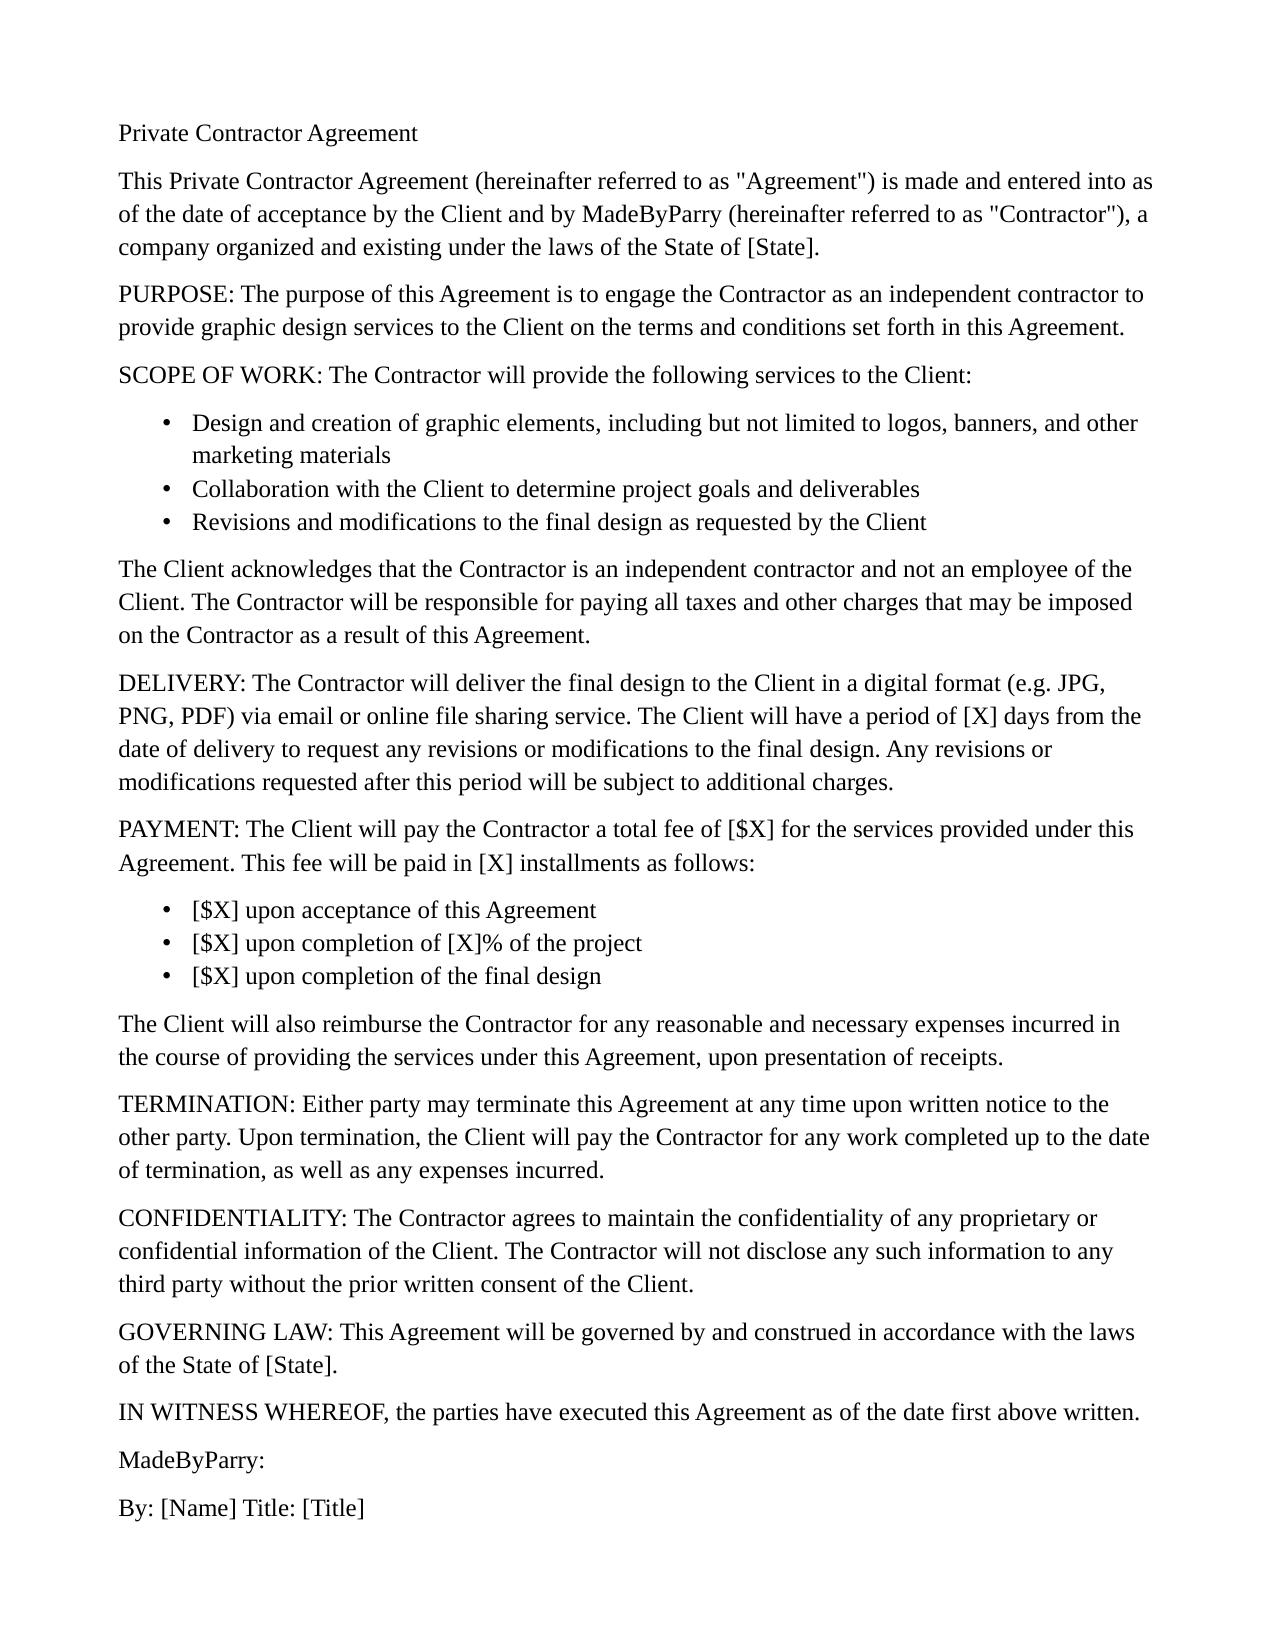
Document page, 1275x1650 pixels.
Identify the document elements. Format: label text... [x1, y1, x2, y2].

text PURPOSE: The purpose of this Agreement is to engage the Contractor as an independent contractor to provide graphic design services to the Client on the terms and conditions set forth in this Agreement. [118, 279, 1157, 341]
text SCOPE OF WORK: The Contractor will provide the following services to the Client: [118, 360, 1157, 389]
list Collaboration with the Client to determine project goals and deliverables [162, 474, 1157, 502]
list [$X] upon acceptance of this Agreement [162, 895, 1157, 924]
text This Private Contractor Agreement (hereinafter referred to as "Agreement") is made and entered into as of the date of acceptance by the Client and by MadeByParry (hereinafter referred to as "Contractor"), a company organized and existing under the laws of the State of [State]. [118, 166, 1157, 261]
text The Client acknowledges that the Contractor is an independent contractor and not an employee of the Client. The Contractor will be responsible for paying all taxes and other charges that may be imposed on the Contractor as a result of this Agreement. [118, 554, 1157, 649]
text PAYMENT: The Client will pay the Contractor a total fee of [$X] for the services provided under this Agreement. This fee will be paid in [X] installments as follows: [118, 814, 1157, 876]
text CONFIDENTIALITY: The Contractor agrees to maintain the confidentiality of any proprietary or confidential information of the Client. The Contractor will not disclose any such information to any third party without the prior written consent of the Client. [118, 1203, 1157, 1298]
text By: [Name] Title: [Title] [118, 1493, 1157, 1521]
text GOVERNING LAW: This Agreement will be governed by and construed in accordance with the laws of the State of [State]. [118, 1317, 1157, 1378]
text The Client will also reimburse the Contractor for any reasonable and necessary expenses incurred in the course of providing the services under this Agreement, upon presentation of receipts. [118, 1009, 1157, 1071]
list [$X] upon completion of [X]% of the project [162, 928, 1157, 957]
text IN WITNESS WHEREOF, the parties have executed this Agreement as of the date first above written. [118, 1397, 1157, 1426]
text MadeByParry: [118, 1445, 1157, 1474]
list Revisions and modifications to the final design as requested by the Client [162, 507, 1157, 535]
text TERMINATION: Either party may terminate this Agreement at any time upon written notice to the other party. Upon termination, the Client will pay the Contractor for any work completed up to the date of termination, as well as any expenses incurred. [118, 1089, 1157, 1184]
list Design and creation of graphic elements, including but not limited to logos, banners, and other marketing materials [162, 408, 1157, 469]
list [$X] upon completion of the final design [162, 961, 1157, 990]
text DELIVERY: The Contractor will deliver the final design to the Client in a digital format (e.g. JPG, PNG, PDF) via email or online file sharing service. The Client will have a period of [X] days from the date of delivery to request any revisions or modifications to the final design. Any revisions or modifications requested after this period will be subject to additional charges. [118, 668, 1157, 796]
text Private Contractor Agreement [118, 118, 1157, 147]
